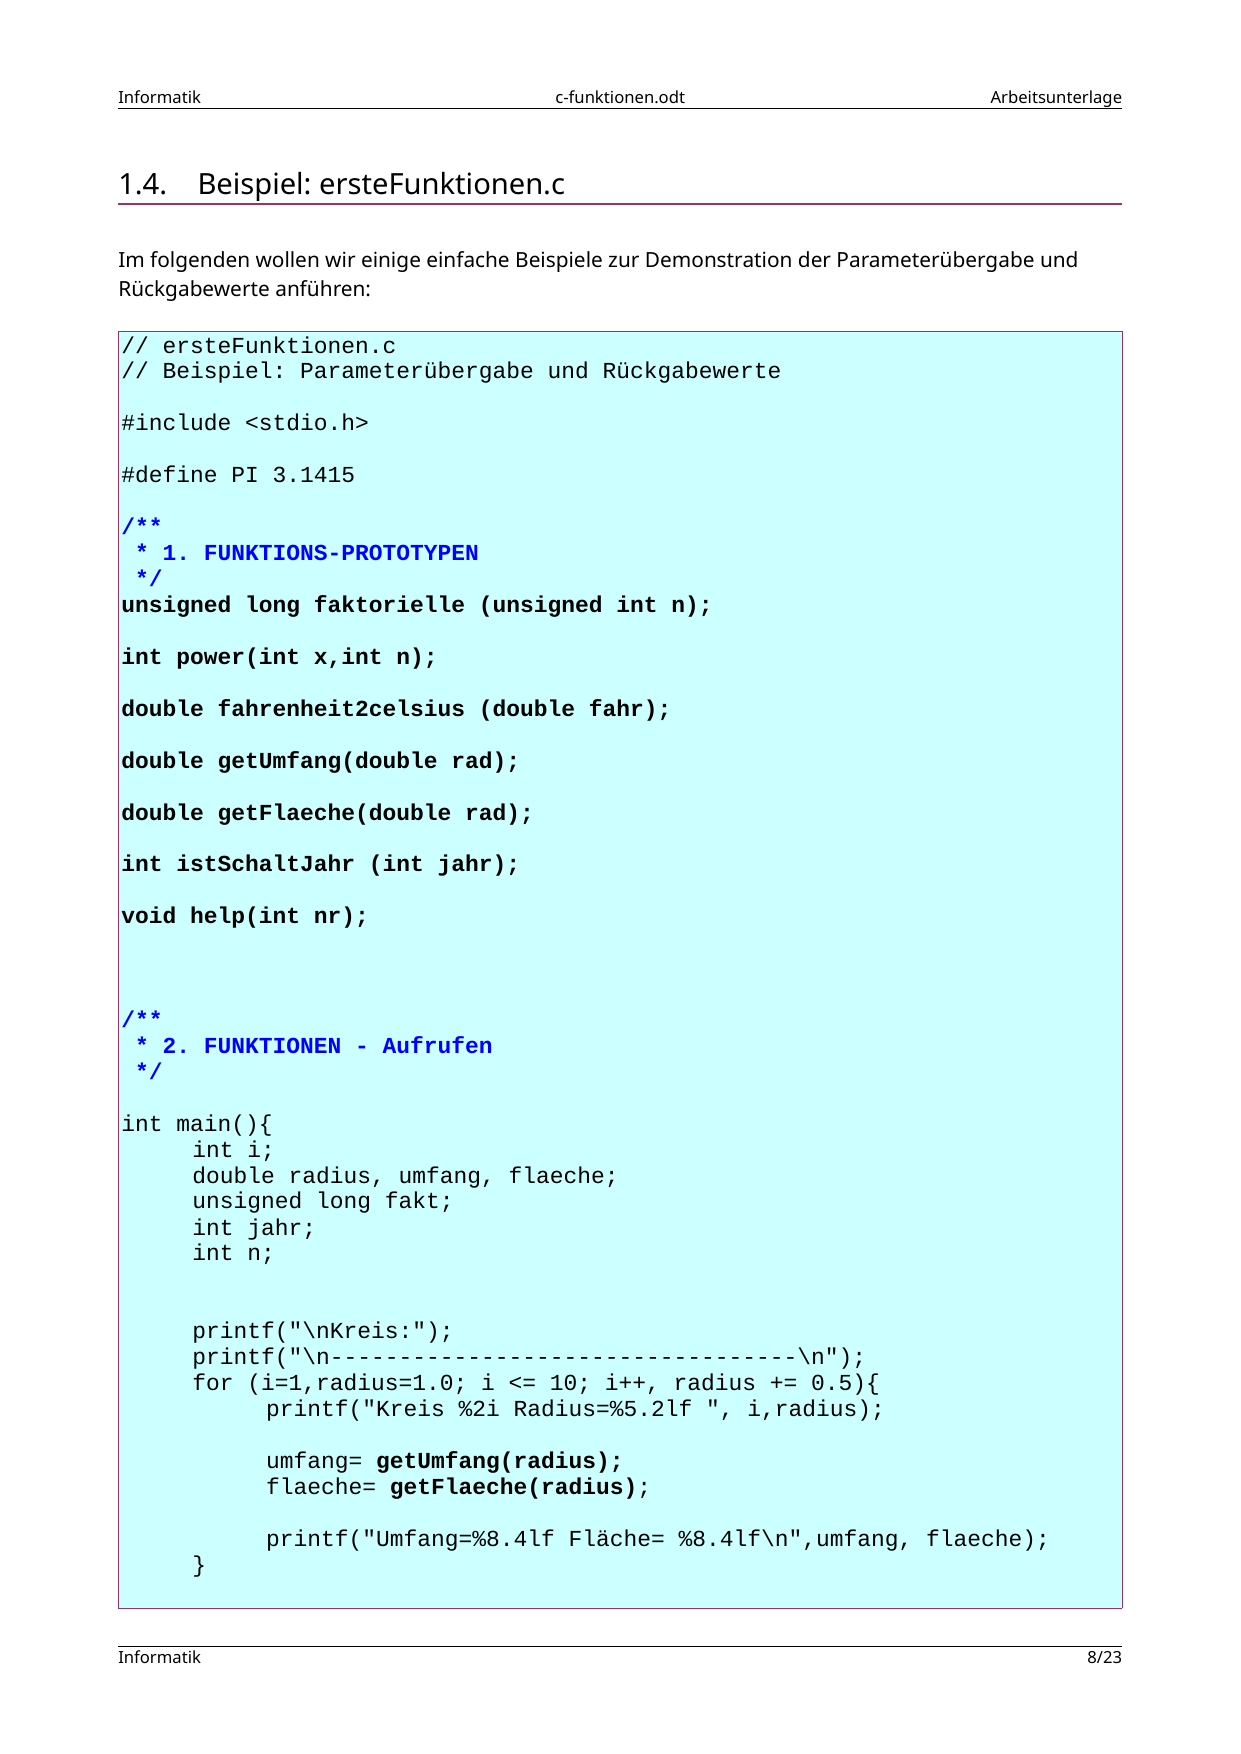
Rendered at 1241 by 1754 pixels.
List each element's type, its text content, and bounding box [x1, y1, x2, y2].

text int main(){ [119, 1109, 1122, 1135]
text double radius, umfang, flaeche; [119, 1161, 1122, 1187]
text int i; [119, 1135, 1122, 1161]
text double getFlaeche(double rad); [119, 798, 1122, 824]
subtitle Beispiel: ersteFunktionen.c [118, 163, 1122, 203]
text /** [119, 512, 1122, 538]
text Im folgenden wollen wir einige einfache Beispiele zur Demonstration der Parameterübergabe und Rückgabewerte anführen: [118, 246, 1122, 302]
text /** [119, 1005, 1122, 1031]
text double getUmfang(double rad); [119, 746, 1122, 772]
text // Beispiel: Parameterübergabe und Rückgabewerte [119, 357, 1122, 383]
text unsigned long fakt; [119, 1187, 1122, 1213]
text int power(int x,int n); [119, 642, 1122, 668]
text int n; [119, 1239, 1122, 1265]
text for (i=1,radius=1.0; i <= 10; i++, radius += 0.5){ [119, 1368, 1122, 1394]
text void help(int nr); [119, 902, 1122, 927]
text printf("\n----------------------------------\n"); [119, 1342, 1122, 1368]
text double fahrenheit2celsius (double fahr); [119, 694, 1122, 720]
text * 1. FUNKTIONS-PROTOTYPEN [119, 538, 1122, 564]
text umfang= getUmfang(radius); [119, 1446, 1122, 1472]
text */ [119, 564, 1122, 590]
text */ [119, 1057, 1122, 1083]
text #define PI 3.1415 [119, 461, 1122, 487]
text } [119, 1550, 1122, 1576]
text // ersteFunktionen.c [119, 332, 1122, 357]
text * 2. FUNKTIONEN - Aufrufen [119, 1031, 1122, 1057]
text #include <stdio.h> [119, 409, 1122, 435]
text flaeche= getFlaeche(radius); [119, 1472, 1122, 1498]
text unsigned long faktorielle (unsigned int n); [119, 590, 1122, 616]
text printf("Umfang=%8.4lf Fläche= %8.4lf\n",umfang, flaeche); [119, 1524, 1122, 1550]
text int jahr; [119, 1213, 1122, 1239]
text printf("\nKreis:"); [119, 1317, 1122, 1342]
text int istSchaltJahr (int jahr); [119, 850, 1122, 876]
text printf("Kreis %2i Radius=%5.2lf ", i,radius); [119, 1394, 1122, 1420]
